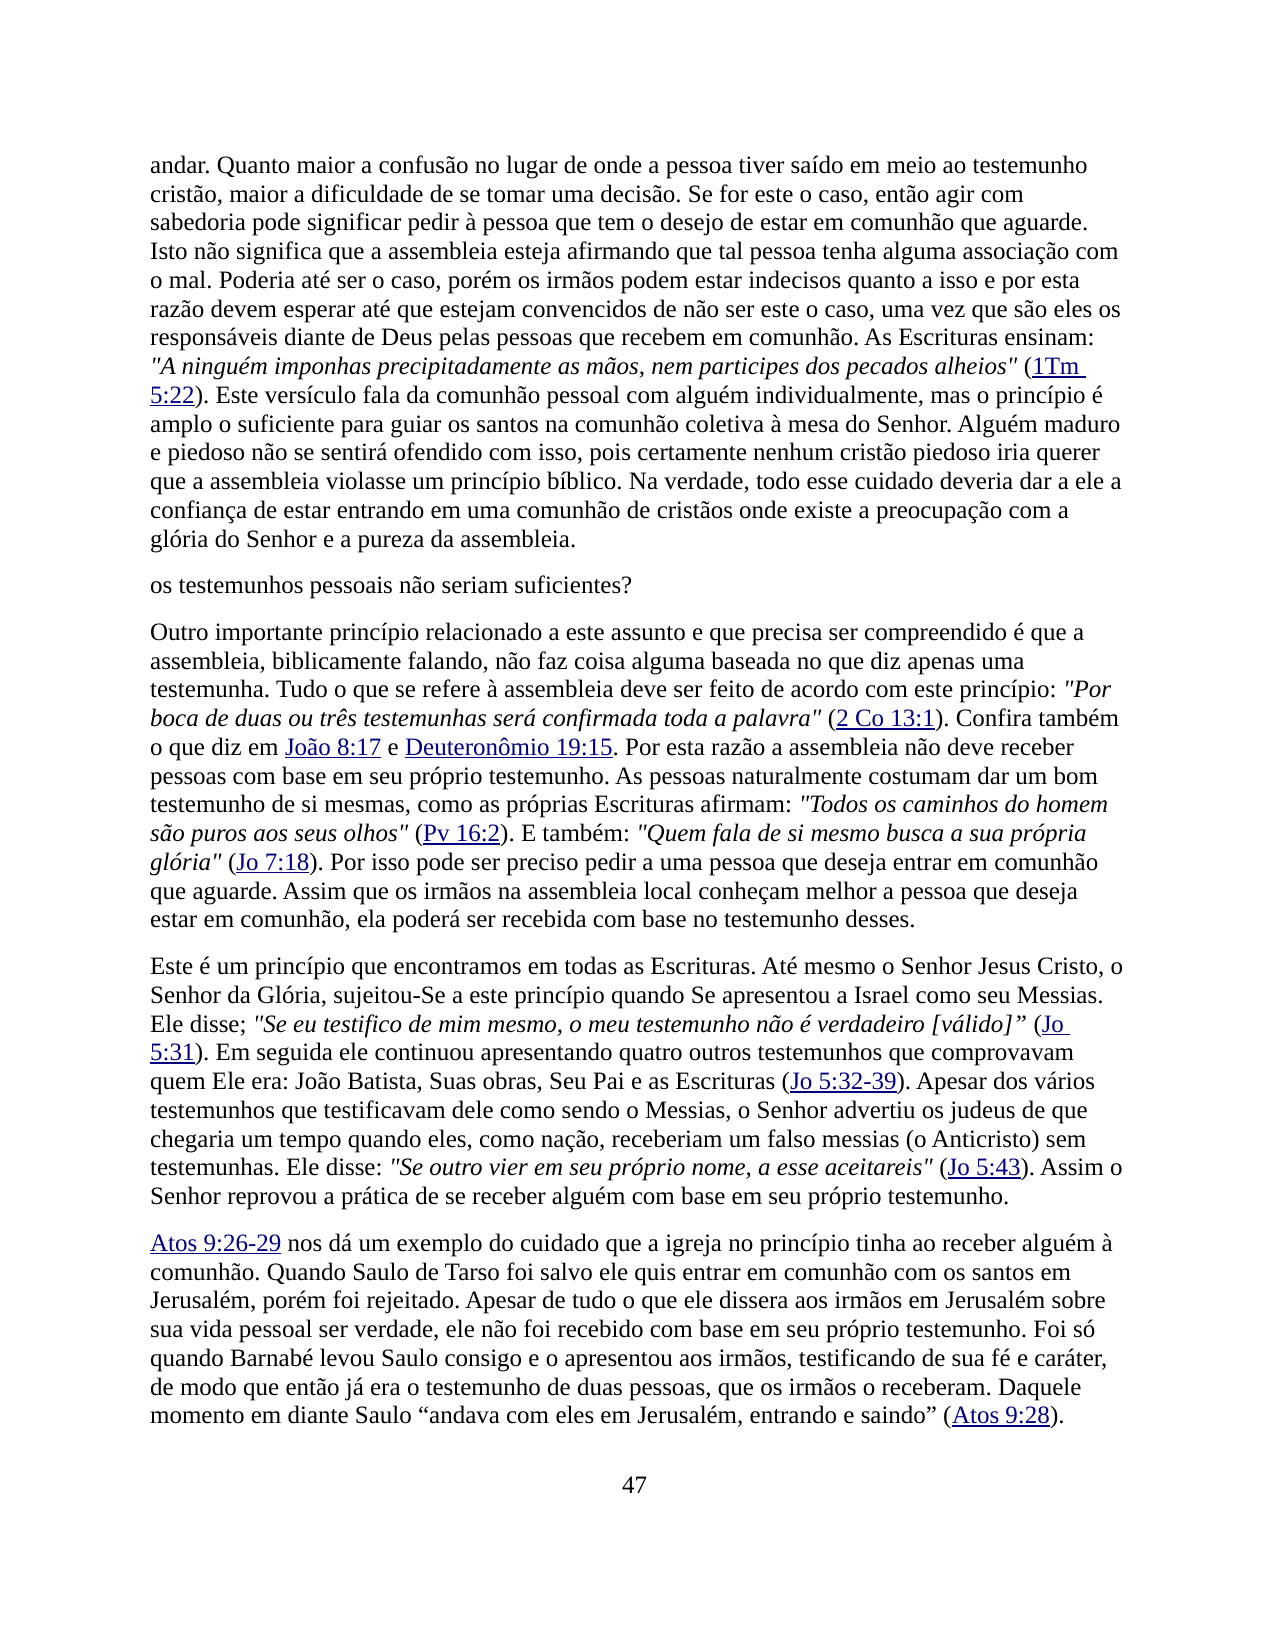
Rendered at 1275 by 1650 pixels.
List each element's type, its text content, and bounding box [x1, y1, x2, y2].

text andar. Quanto maior a confusão no lugar de onde a pessoa tiver saído em meio ao testemunho cristão, maior a dificuldade de se tomar uma decisão. Se for este o caso, então agir com sabedoria pode significar pedir à pessoa que tem o desejo de estar em comunhão que aguarde. Isto não significa que a assembleia esteja afirmando que tal pessoa tenha alguma associação com o mal. Poderia até ser o caso, porém os irmãos podem estar indecisos quanto a isso e por esta razão devem esperar até que estejam convencidos de não ser este o caso, uma vez que são eles os responsáveis diante de Deus pelas pessoas que recebem em comunhão. As Escrituras ensinam: "A ninguém imponhas precipitadamente as mãos, nem participes dos pecados alheios" (1Tm 5:22). Este versículo fala da comunhão pessoal com alguém individualmente, mas o princípio é amplo o suficiente para guiar os santos na comunhão coletiva à mesa do Senhor. Alguém maduro e piedoso não se sentirá ofendido com isso, pois certamente nenhum cristão piedoso iria querer que a assembleia violasse um princípio bíblico. Na verdade, todo esse cuidado deveria dar a ele a confiança de estar entrando em uma comunhão de cristãos onde existe a preocupação com a glória do Senhor e a pureza da assembleia. [150, 150, 1125, 552]
text Este é um princípio que encontramos em todas as Escrituras. Até mesmo o Senhor Jesus Cristo, o Senhor da Glória, sujeitou-Se a este princípio quando Se apresentou a Israel como seu Messias. Ele disse; "Se eu testifico de mim mesmo, o meu testemunho não é verdadeiro [válido]” (Jo 5:31). Em seguida ele continuou apresentando quatro outros testemunhos que comprovavam quem Ele era: João Batista, Suas obras, Seu Pai e as Escrituras (Jo 5:32-39). Apesar dos vários testemunhos que testificavam dele como sendo o Messias, o Senhor advertiu os judeus de que chegaria um tempo quando eles, como nação, receberiam um falso messias (o Anticristo) sem testemunhas. Ele disse: "Se outro vier em seu próprio nome, a esse aceitareis" (Jo 5:43). Assim o Senhor reprovou a prática de se receber alguém com base em seu próprio testemunho. [150, 951, 1125, 1210]
text os testemunhos pessoais não seriam suficientes? [150, 570, 1125, 599]
text Outro importante princípio relacionado a este assunto e que precisa ser compreendido é que a assembleia, biblicamente falando, não faz coisa alguma baseada no que diz apenas uma testemunha. Tudo o que se refere à assembleia deve ser feito de acordo com este princípio: "Por boca de duas ou três testemunhas será confirmada toda a palavra" (2 Co 13:1). Confira também o que diz em João 8:17 e Deuteronômio 19:15. Por esta razão a assembleia não deve receber pessoas com base em seu próprio testemunho. As pessoas naturalmente costumam dar um bom testemunho de si mesmas, como as próprias Escrituras afirmam: "Todos os caminhos do homem são puros aos seus olhos" (Pv 16:2). E também: "Quem fala de si mesmo busca a sua própria glória" (Jo 7:18). Por isso pode ser preciso pedir a uma pessoa que deseja entrar em comunhão que aguarde. Assim que os irmãos na assembleia local conheçam melhor a pessoa que deseja estar em comunhão, ela poderá ser recebida com base no testemunho desses. [150, 617, 1125, 933]
text Atos 9:26-29 nos dá um exemplo do cuidado que a igreja no princípio tinha ao receber alguém à comunhão. Quando Saulo de Tarso foi salvo ele quis entrar em comunhão com os santos em Jerusalém, porém foi rejeitado. Apesar de tudo o que ele dissera aos irmãos em Jerusalém sobre sua vida pessoal ser verdade, ele não foi recebido com base em seu próprio testemunho. Foi só quando Barnabé levou Saulo consigo e o apresentou aos irmãos, testificando de sua fé e caráter, de modo que então já era o testemunho de duas pessoas, que os irmãos o receberam. Daquele momento em diante Saulo “andava com eles em Jerusalém, entrando e saindo” (Atos 9:28). [150, 1228, 1125, 1429]
